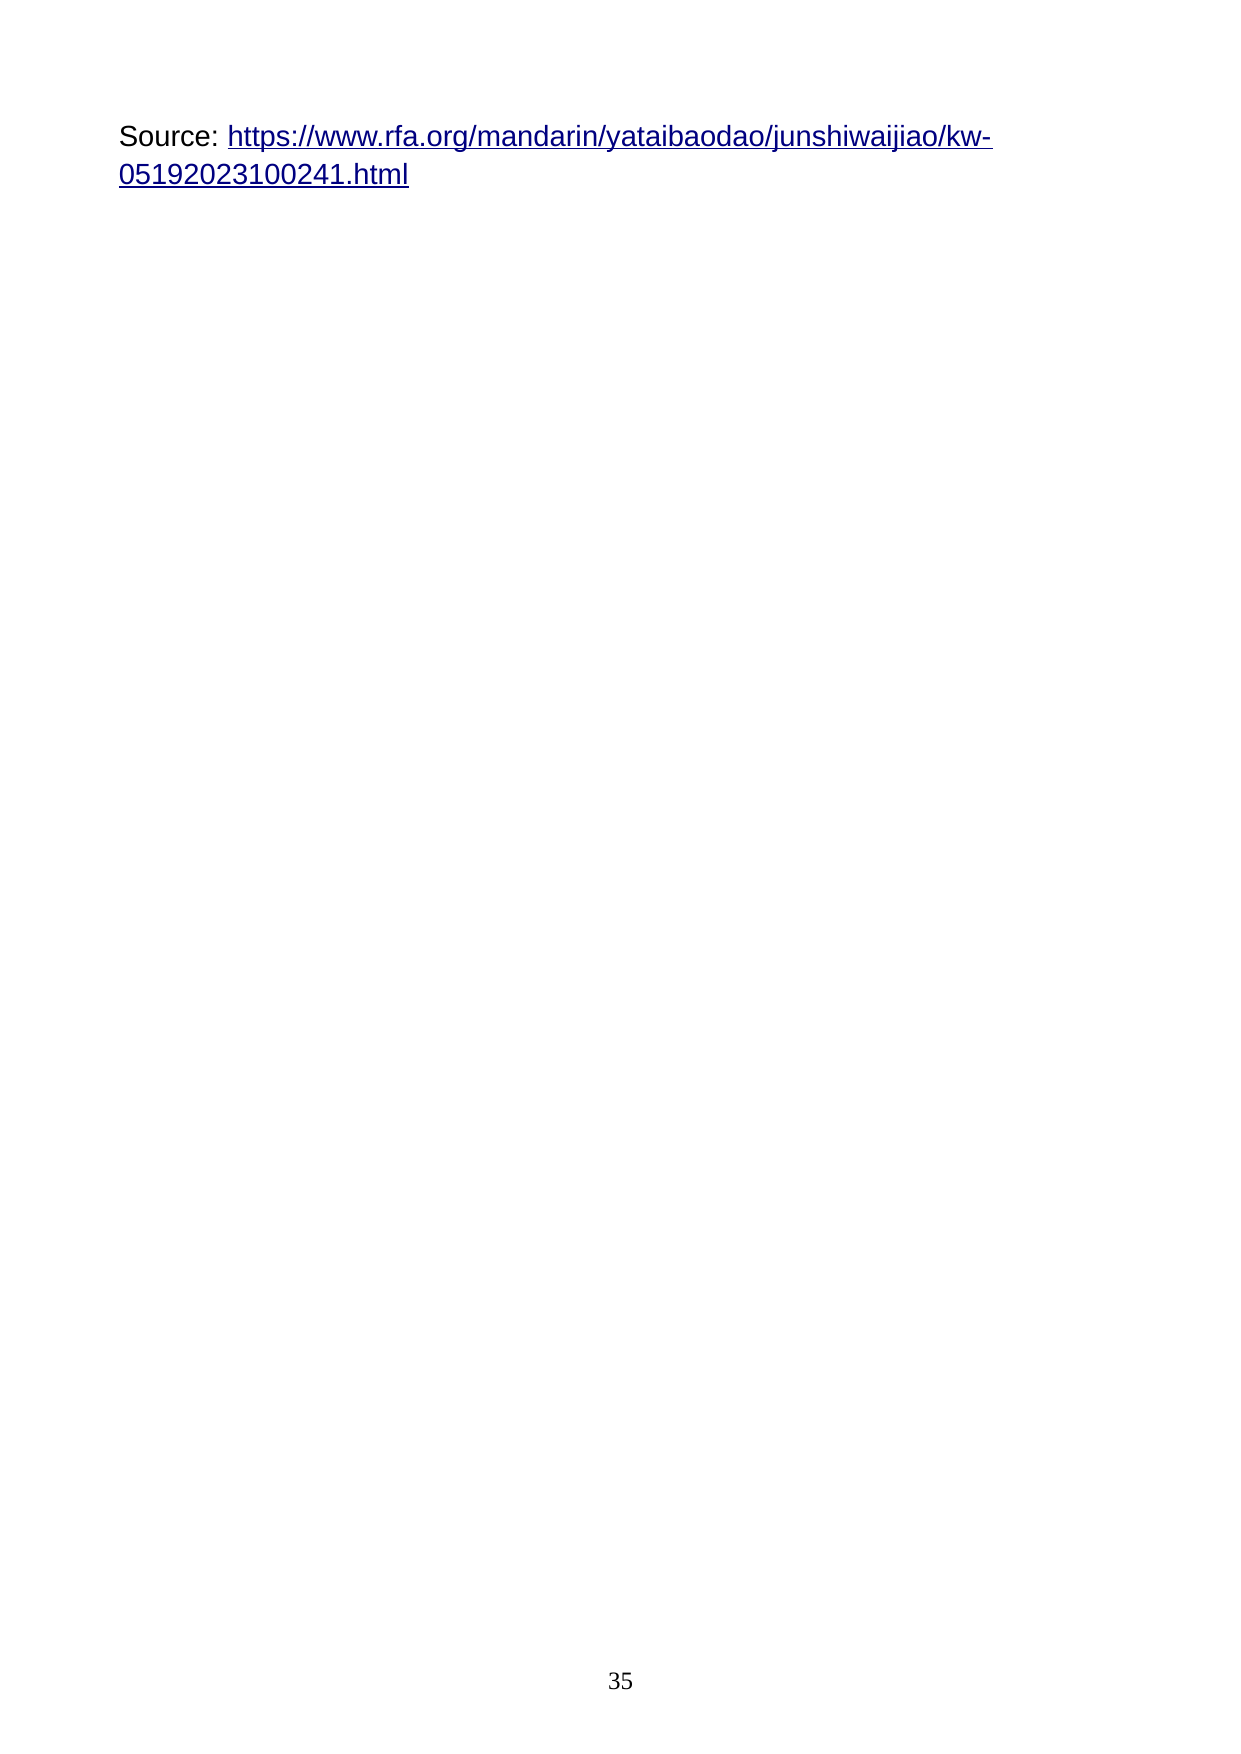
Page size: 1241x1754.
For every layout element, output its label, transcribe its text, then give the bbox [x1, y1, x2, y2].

text Source: https://www.rfa.org/mandarin/yataibaodao/junshiwaijiao/kw-05192023100241.html [118, 118, 1122, 191]
